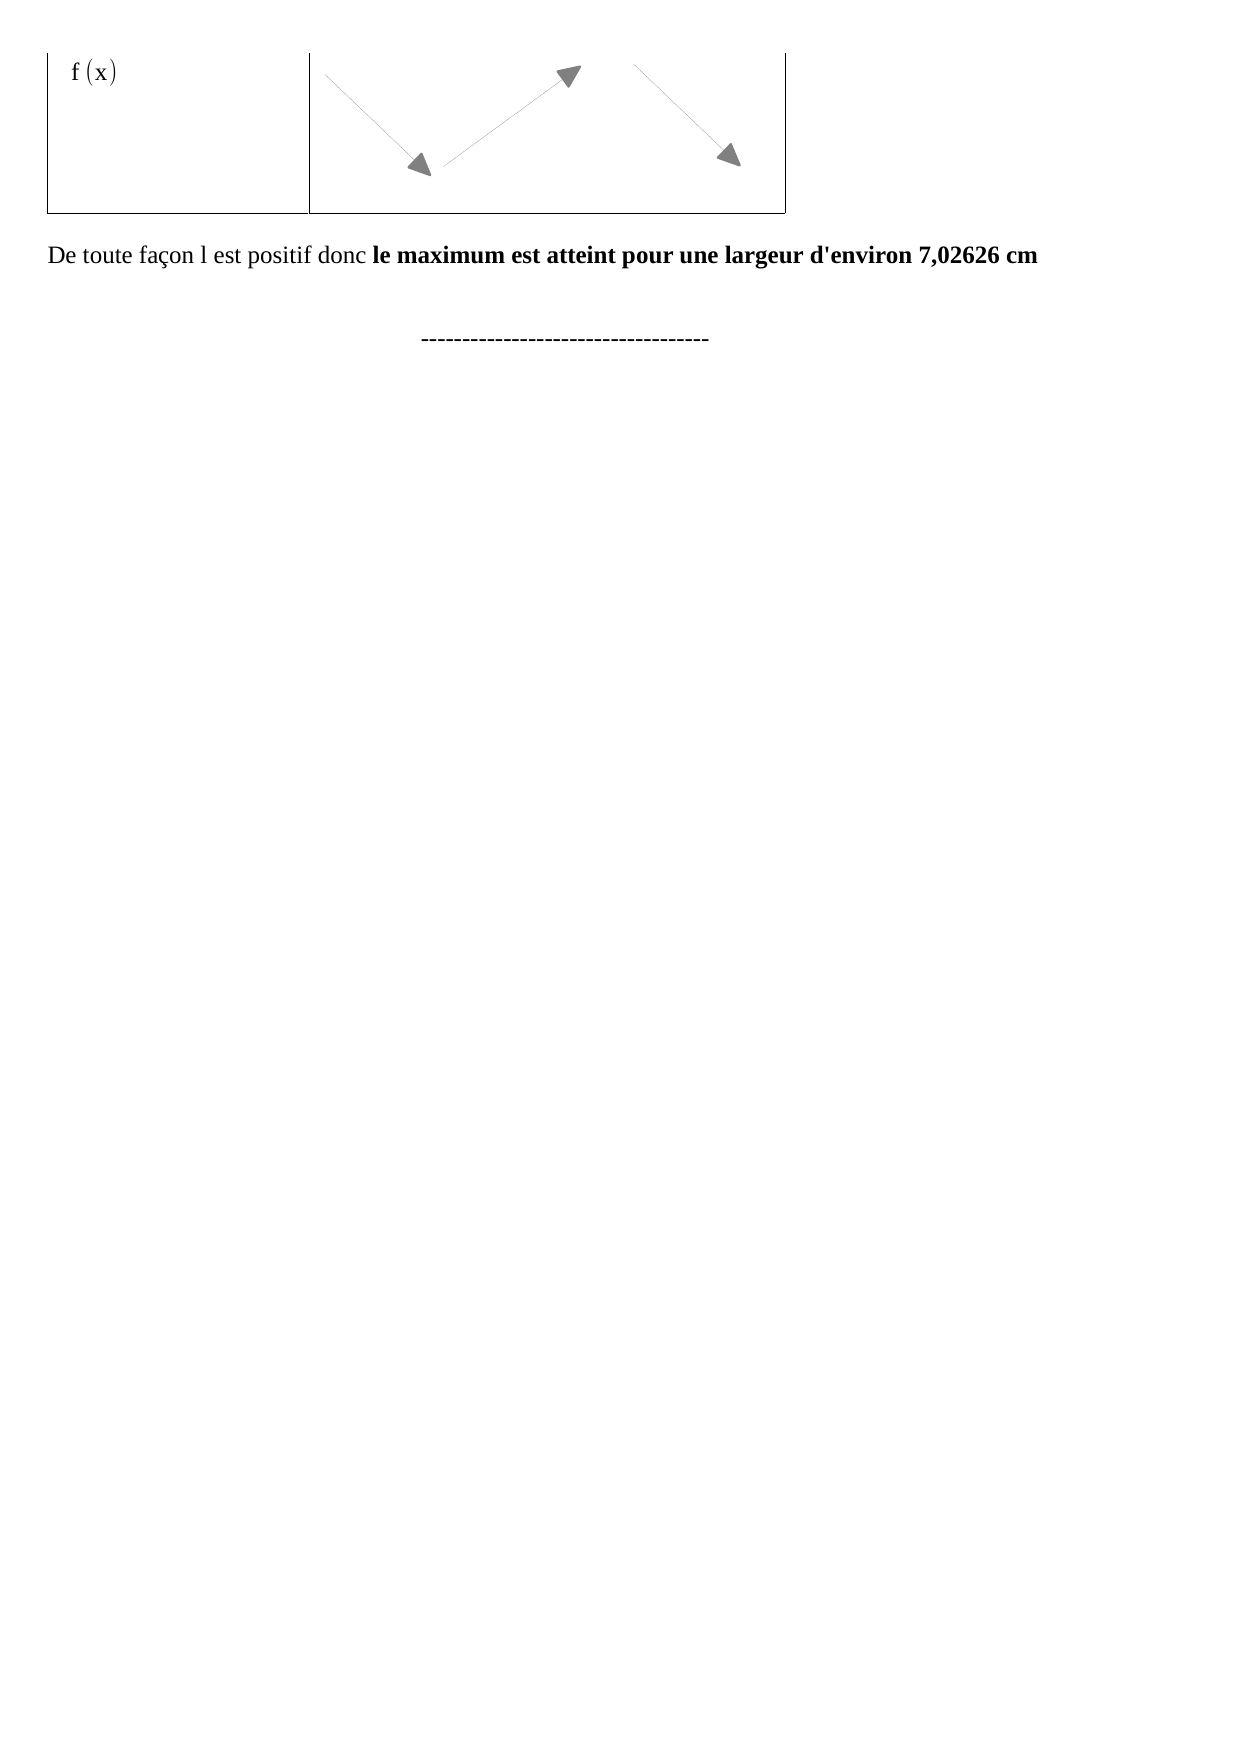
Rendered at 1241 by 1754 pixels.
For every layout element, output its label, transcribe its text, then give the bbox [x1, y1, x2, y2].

list ----------------------------------- [47, 324, 1193, 352]
table_cell [48, 53, 308, 213]
text De toute façon l est positif donc le maximum est atteint pour une largeur d'environ 7,02626 cm [47, 241, 1193, 268]
table_cell [310, 53, 785, 213]
